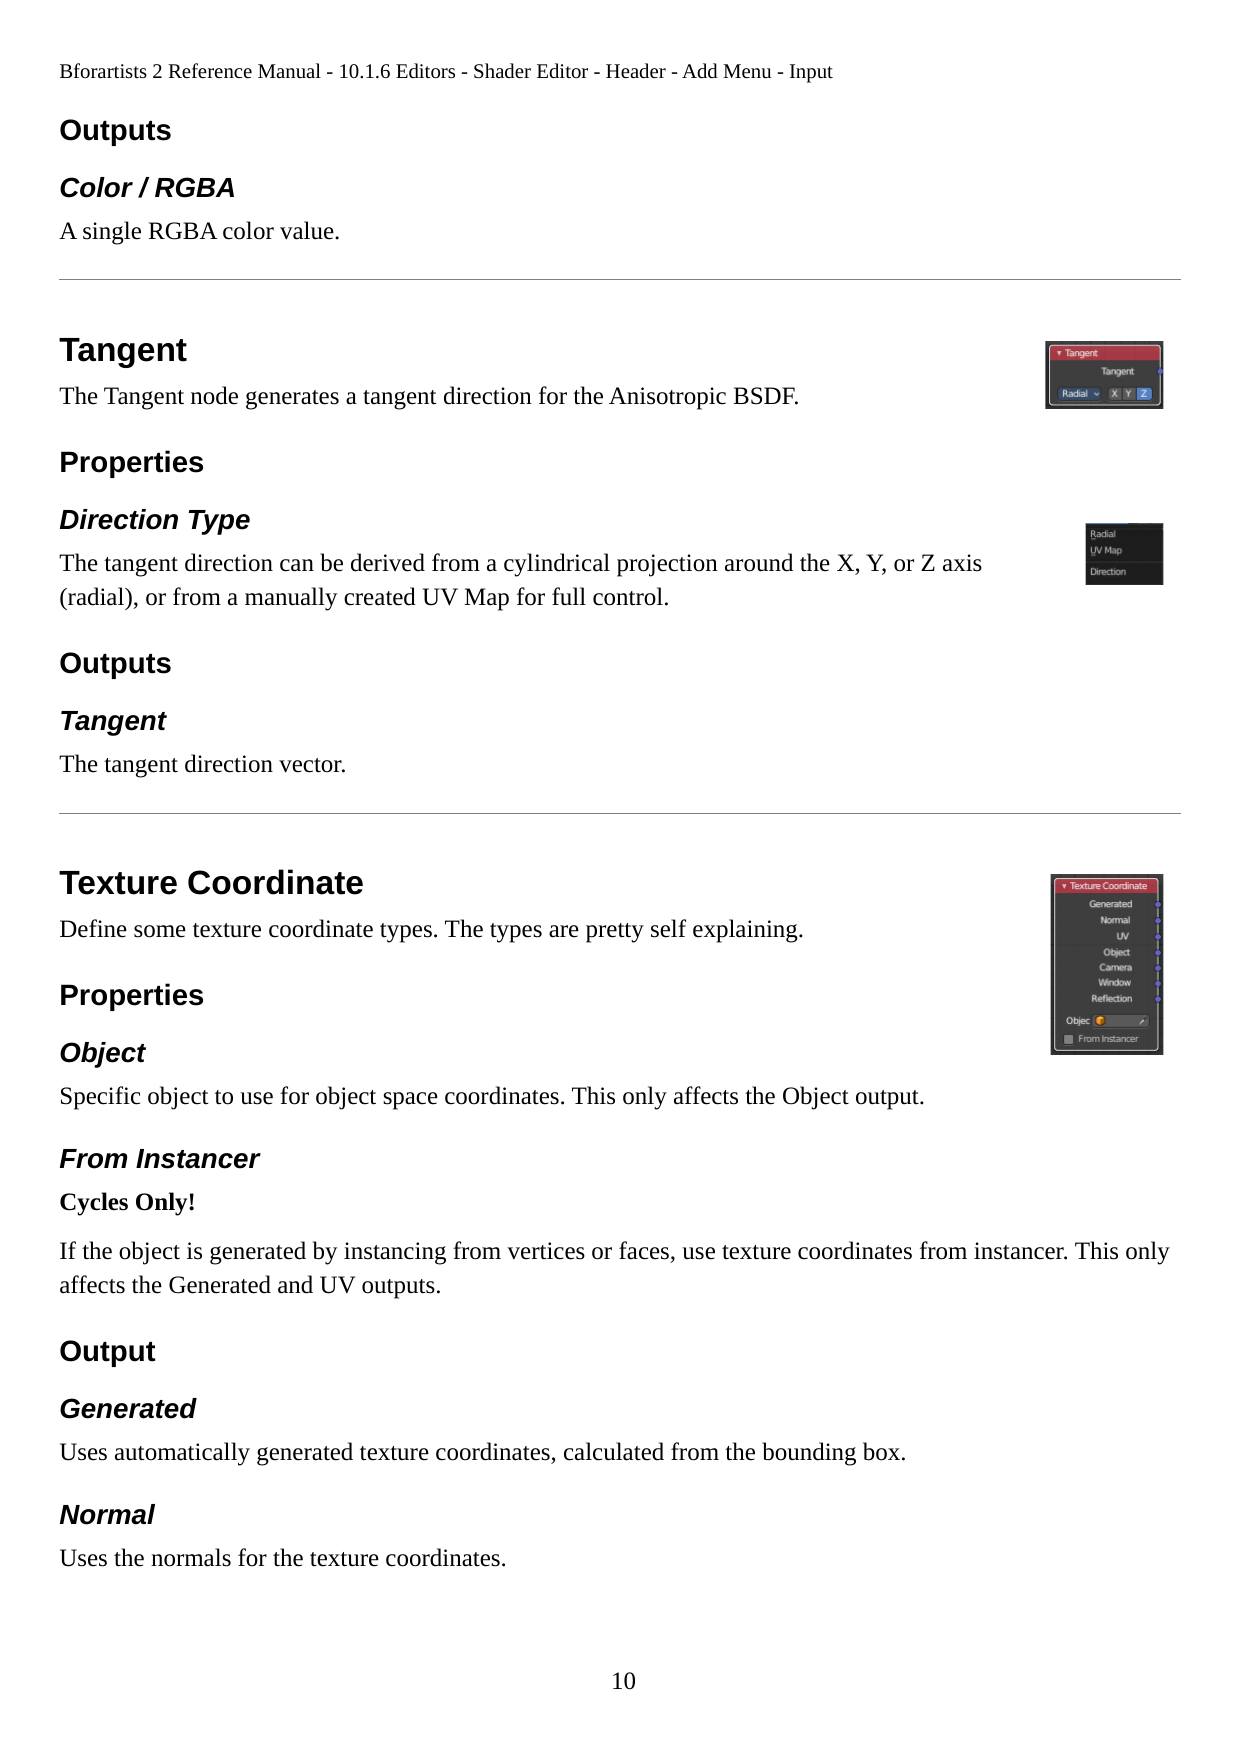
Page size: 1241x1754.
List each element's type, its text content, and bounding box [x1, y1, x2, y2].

text The tangent direction can be derived from a cylindrical projection around the X, Y, or Z axis (radial), or from a manually created UV Map for full control. [59, 548, 1181, 611]
text Define some texture coordinate types. The types are pretty self explaining. [59, 914, 1050, 943]
subtitle Tangent [59, 330, 1181, 368]
text Cycles Only! [59, 1187, 1181, 1216]
subtitle Outputs [59, 646, 1181, 679]
picture [1085, 523, 1164, 585]
text Uses automatically generated texture coordinates, calculated from the bounding box. [59, 1437, 1181, 1466]
picture [1050, 874, 1164, 1055]
text If the object is generated by instancing from vertices or faces, use texture coordinates from instancer. This only affects the Generated and UV outputs. [59, 1236, 1181, 1299]
subtitle Properties [59, 978, 1050, 1012]
picture [1045, 341, 1164, 409]
text The Tangent node generates a tangent direction for the Anisotropic BSDF. [59, 381, 1181, 410]
subtitle Properties [59, 444, 1181, 478]
text The tangent direction vector. [59, 749, 1181, 778]
subtitle Outputs [59, 113, 1181, 146]
subtitle From Instancer [59, 1142, 1181, 1174]
text Uses the normals for the texture coordinates. [59, 1543, 1181, 1572]
text A single RGBA color value. [59, 216, 1181, 244]
text Specific object to use for object space coordinates. This only affects the Object output. [59, 1081, 1181, 1110]
subtitle Normal [59, 1499, 1181, 1531]
subtitle Texture Coordinate [59, 863, 1181, 902]
subtitle Generated [59, 1393, 1181, 1425]
subtitle Color / RGBA [59, 171, 1181, 203]
subtitle Tangent [59, 704, 1181, 736]
subtitle Object [59, 1037, 1181, 1068]
subtitle Output [59, 1334, 1181, 1368]
subtitle [1164, 978, 1181, 1012]
subtitle Direction Type [59, 503, 1181, 535]
